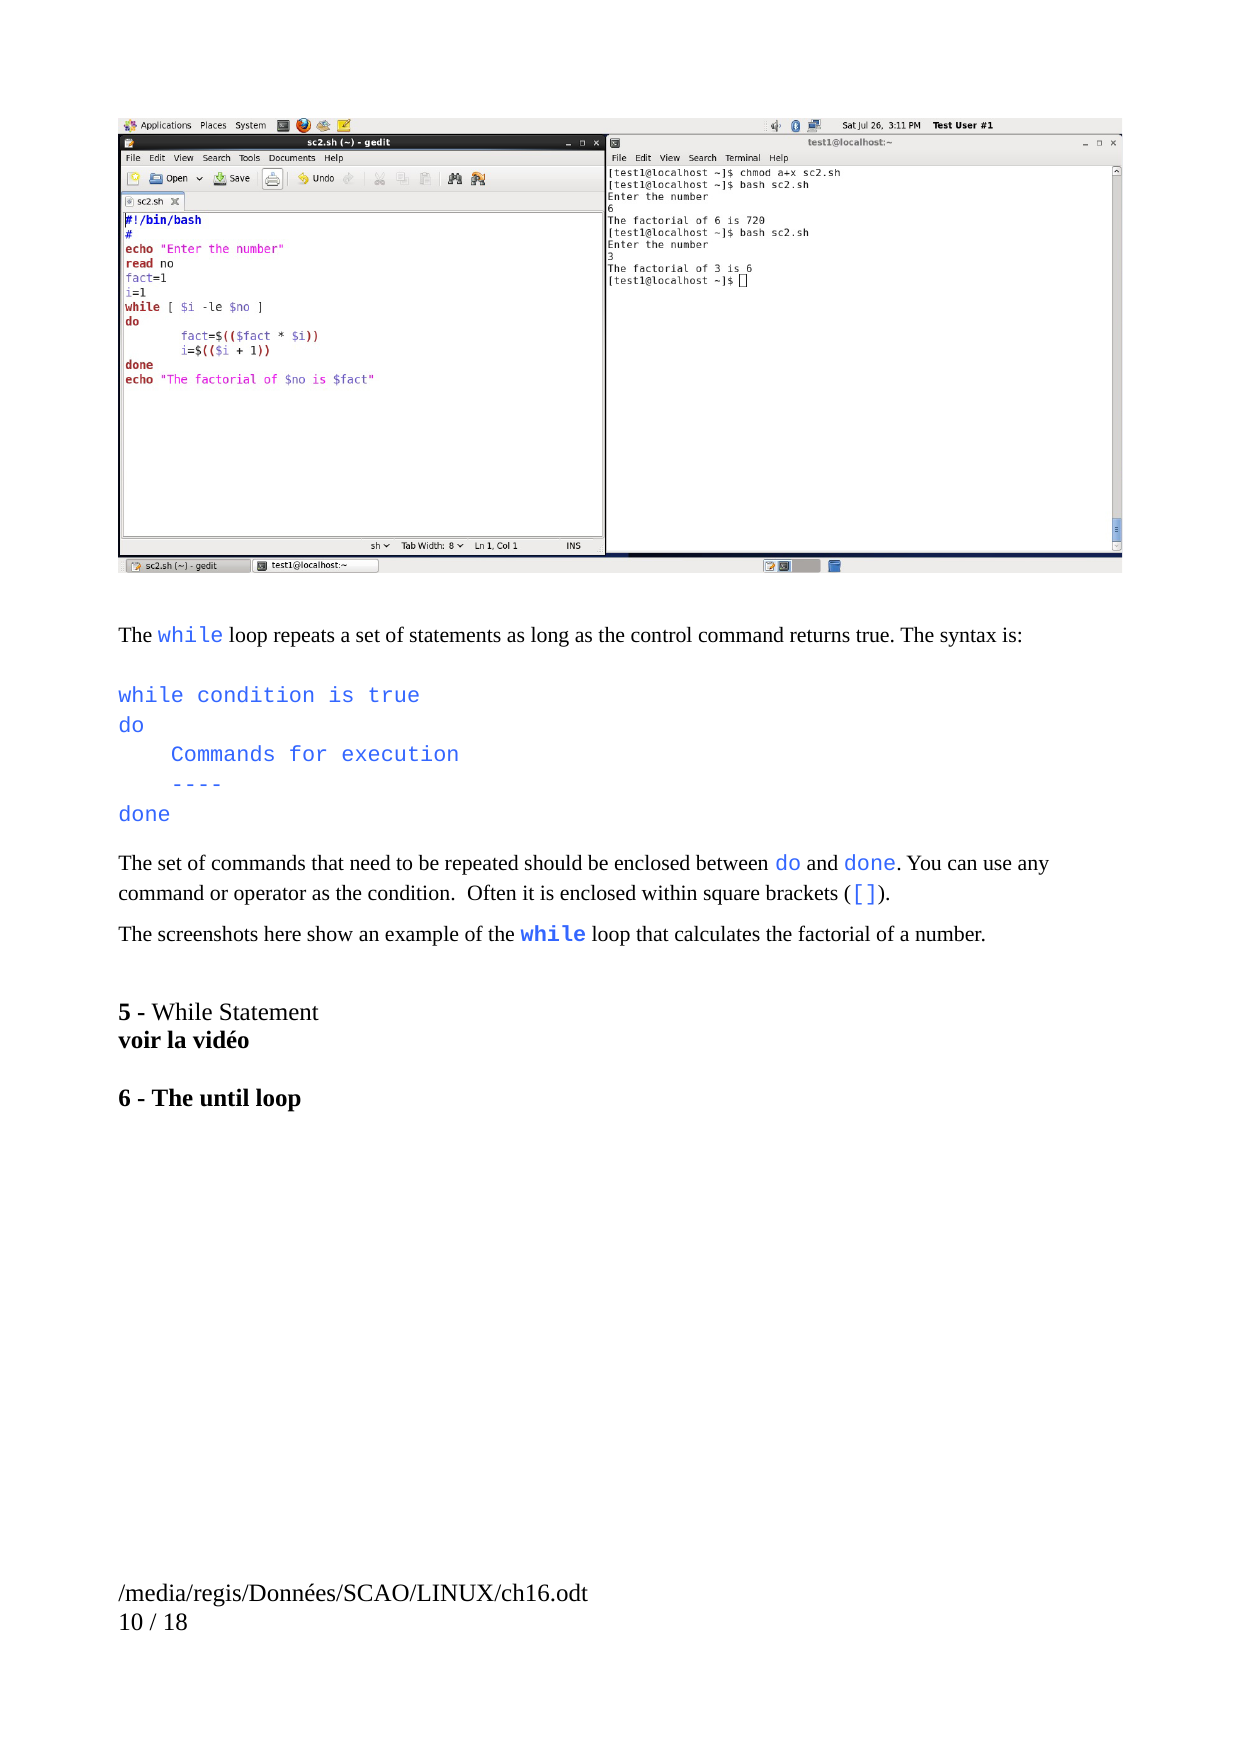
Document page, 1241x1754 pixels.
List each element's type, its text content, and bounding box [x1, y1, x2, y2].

text The while loop repeats a set of statements as long as the control command returns true. The syntax is: while condition is true do Commands for execution ---- done [118, 622, 1122, 828]
text 5 - While Statement [118, 997, 1122, 1026]
text The screenshots here show an example of the while loop that calculates the factorial of a number. [118, 921, 1122, 948]
text 6 - The until loop [118, 1083, 1122, 1112]
picture [118, 118, 1123, 573]
text The set of commands that need to be repeated should be enclosed between do and done. You can use any command or operator as the condition. Often it is enclosed within square brackets ([]). [118, 847, 1122, 907]
text voir la vidéo [118, 1026, 1122, 1054]
